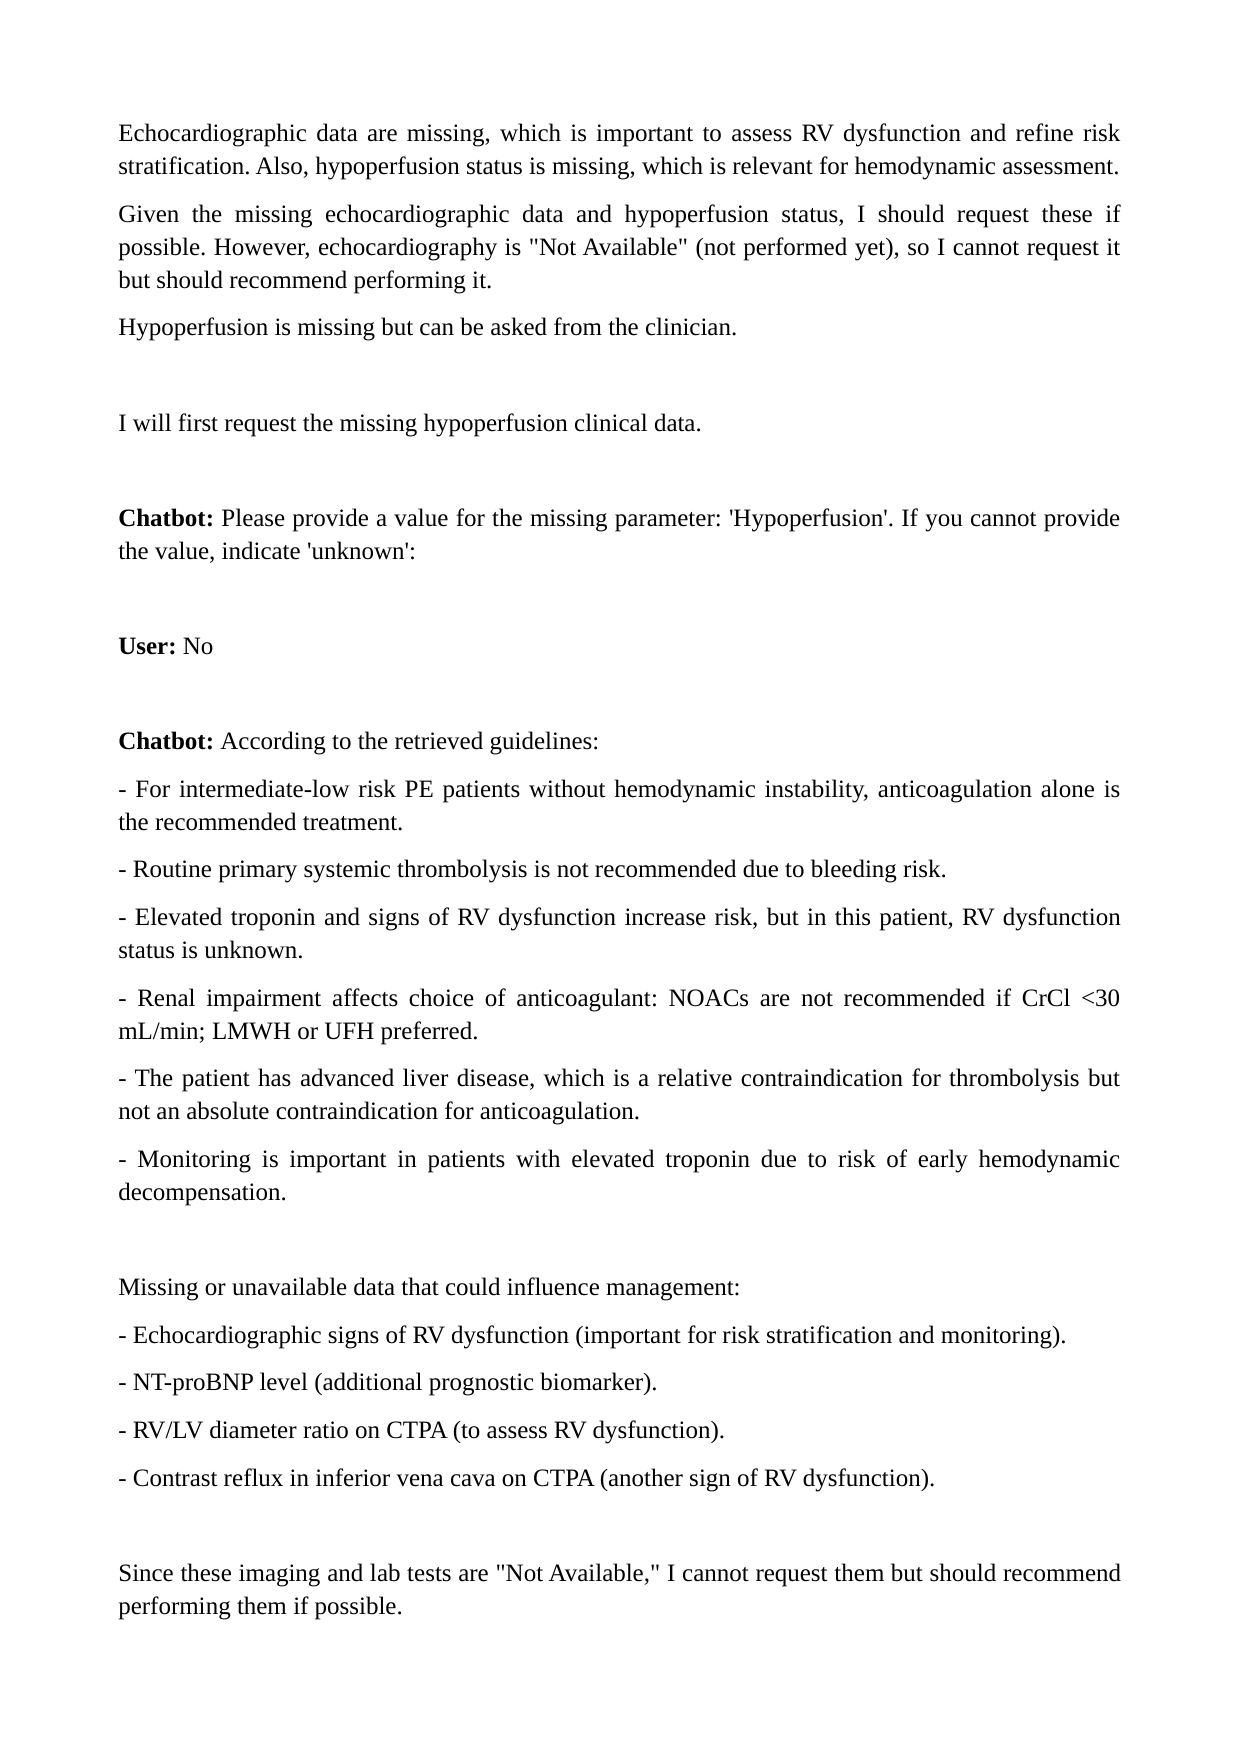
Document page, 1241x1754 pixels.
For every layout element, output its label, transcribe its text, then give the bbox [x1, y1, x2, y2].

text Given the missing echocardiographic data and hypoperfusion status, I should request these if possible. However, echocardiography is "Not Available" (not performed yet), so I cannot request it but should recommend performing it. [118, 199, 1122, 293]
text User: No [118, 631, 1122, 660]
text - Renal impairment affects choice of anticoagulant: NOACs are not recommended if CrCl <30 mL/min; LMWH or UFH preferred. [118, 983, 1122, 1044]
text - The patient has advanced liver disease, which is a relative contraindication for thrombolysis but not an absolute contraindication for anticoagulation. [118, 1063, 1122, 1125]
text - RV/LV diameter ratio on CTPA (to assess RV dysfunction). [118, 1415, 1122, 1444]
text Chatbot: According to the retrieved guidelines: [118, 726, 1122, 755]
text I will first request the missing hypoperfusion clinical data. [118, 408, 1122, 436]
text Echocardiographic data are missing, which is important to assess RV dysfunction and refine risk stratification. Also, hypoperfusion status is missing, which is relevant for hemodynamic assessment. [118, 118, 1122, 180]
text - NT-proBNP level (additional prognostic biomarker). [118, 1367, 1122, 1396]
text - For intermediate-low risk PE patients without hemodynamic instability, anticoagulation alone is the recommended treatment. [118, 774, 1122, 836]
text Chatbot: Please provide a value for the missing parameter: 'Hypoperfusion'. If you cannot provide the value, indicate 'unknown': [118, 503, 1122, 564]
text Since these imaging and lab tests are "Not Available," I cannot request them but should recommend performing them if possible. [118, 1558, 1122, 1619]
text Missing or unavailable data that could influence management: [118, 1272, 1122, 1301]
text - Monitoring is important in patients with elevated troponin due to risk of early hemodynamic decompensation. [118, 1144, 1122, 1206]
text - Echocardiographic signs of RV dysfunction (important for risk stratification and monitoring). [118, 1320, 1122, 1348]
text - Elevated troponin and signs of RV dysfunction increase risk, but in this patient, RV dysfunction status is unknown. [118, 902, 1122, 964]
text Hypoperfusion is missing but can be asked from the clinician. [118, 312, 1122, 341]
text - Contrast reflux in inferior vena cava on CTPA (another sign of RV dysfunction). [118, 1463, 1122, 1491]
text - Routine primary systemic thrombolysis is not recommended due to bleeding risk. [118, 854, 1122, 883]
